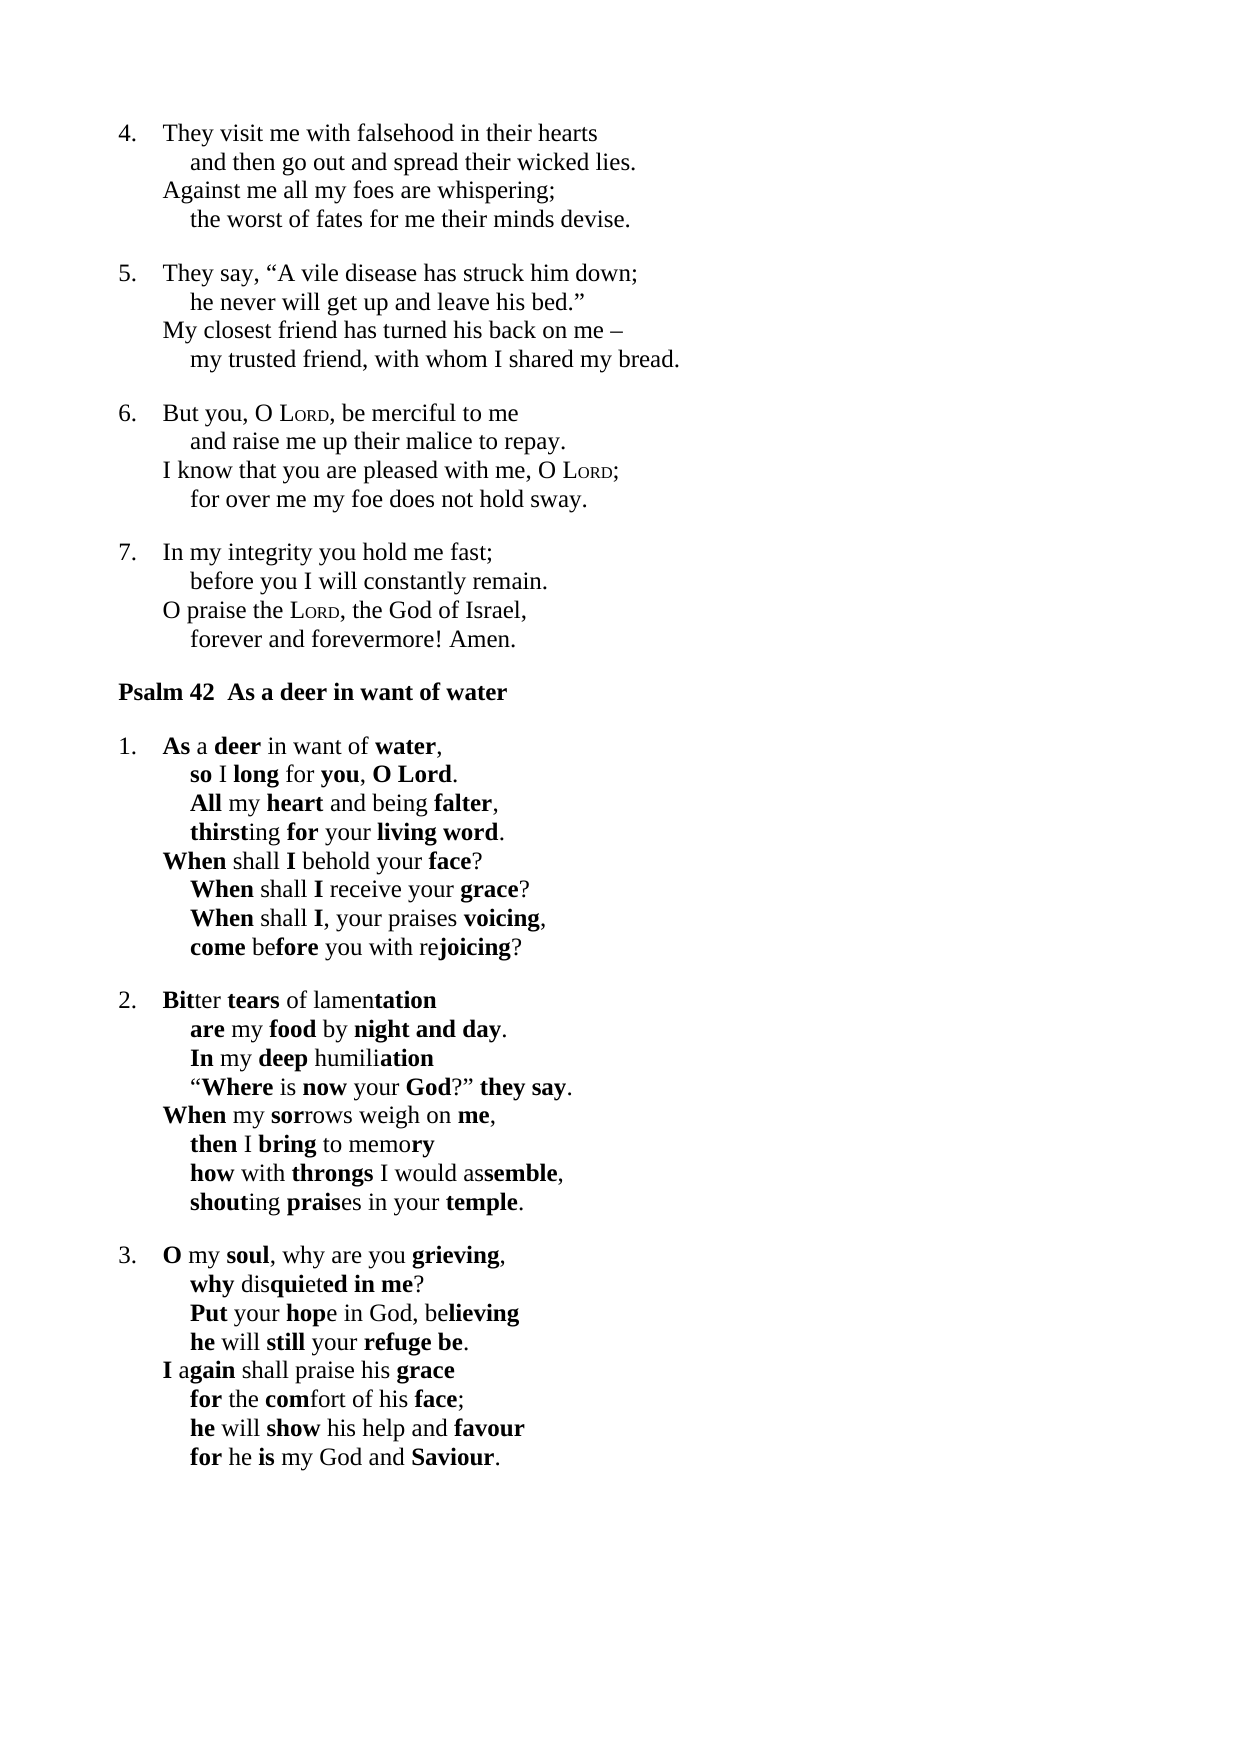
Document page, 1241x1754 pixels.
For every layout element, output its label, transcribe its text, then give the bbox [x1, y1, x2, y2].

text In my deep humiliation [171, 1043, 1122, 1072]
text the worst of fates for me their minds devise. [171, 204, 1122, 233]
text my trusted friend, with whom I shared my bread. [171, 344, 1122, 373]
text When shall I, your praises voicing, [171, 903, 1122, 932]
text My closest friend has turned his back on me – [162, 315, 1122, 344]
text I know that you are pleased with me, O Lord; [162, 455, 1122, 484]
text why disquieted in me? [171, 1269, 1122, 1298]
text 6. But you, O Lord, be merciful to me [118, 398, 1122, 426]
text shouting praises in your temple. [171, 1187, 1122, 1216]
text All my heart and being falter, [171, 788, 1122, 817]
text 7. In my integrity you hold me fast; [118, 537, 1122, 566]
text he will show his help and favour [171, 1413, 1122, 1442]
text then I bring to memory [171, 1129, 1122, 1158]
text Put your hope in God, believing [171, 1298, 1122, 1327]
text for the comfort of his face; [171, 1384, 1122, 1413]
text and then go out and spread their wicked lies. [171, 147, 1122, 176]
text 1. As a deer in want of water, [118, 731, 1122, 759]
text before you I will constantly remain. [171, 566, 1122, 595]
text how with throngs I would assemble, [171, 1158, 1122, 1187]
text “Where is now your God?” they say. [171, 1072, 1122, 1101]
text Against me all my foes are whispering; [162, 176, 1122, 204]
text for over me my foe does not hold sway. [171, 484, 1122, 513]
text 4. They visit me with falsehood in their hearts [118, 118, 1122, 147]
text he never will get up and leave his bed.” [171, 287, 1122, 315]
text come before you with rejoicing? [171, 932, 1122, 961]
text O praise the Lord, the God of Israel, [162, 595, 1122, 624]
text I again shall praise his grace [162, 1355, 1122, 1384]
text 2. Bitter tears of lamentation [118, 986, 1122, 1014]
text When shall I receive your grace? [171, 874, 1122, 903]
text forever and forevermore! Amen. [171, 624, 1122, 652]
text 5. They say, “A vile disease has struck him down; [118, 258, 1122, 287]
text for he is my God and Saviour. [171, 1442, 1122, 1470]
text 3. O my soul, why are you grieving, [118, 1240, 1122, 1269]
text so I long for you, O Lord. [171, 759, 1122, 788]
text and raise me up their malice to repay. [171, 426, 1122, 455]
subtitle Psalm 42 As a deer in want of water [118, 677, 1122, 706]
text When shall I behold your face? [162, 846, 1122, 874]
text thirsting for your living word. [171, 817, 1122, 846]
text When my sorrows weigh on me, [162, 1101, 1122, 1129]
text are my food by night and day. [171, 1014, 1122, 1043]
text he will still your refuge be. [171, 1327, 1122, 1355]
